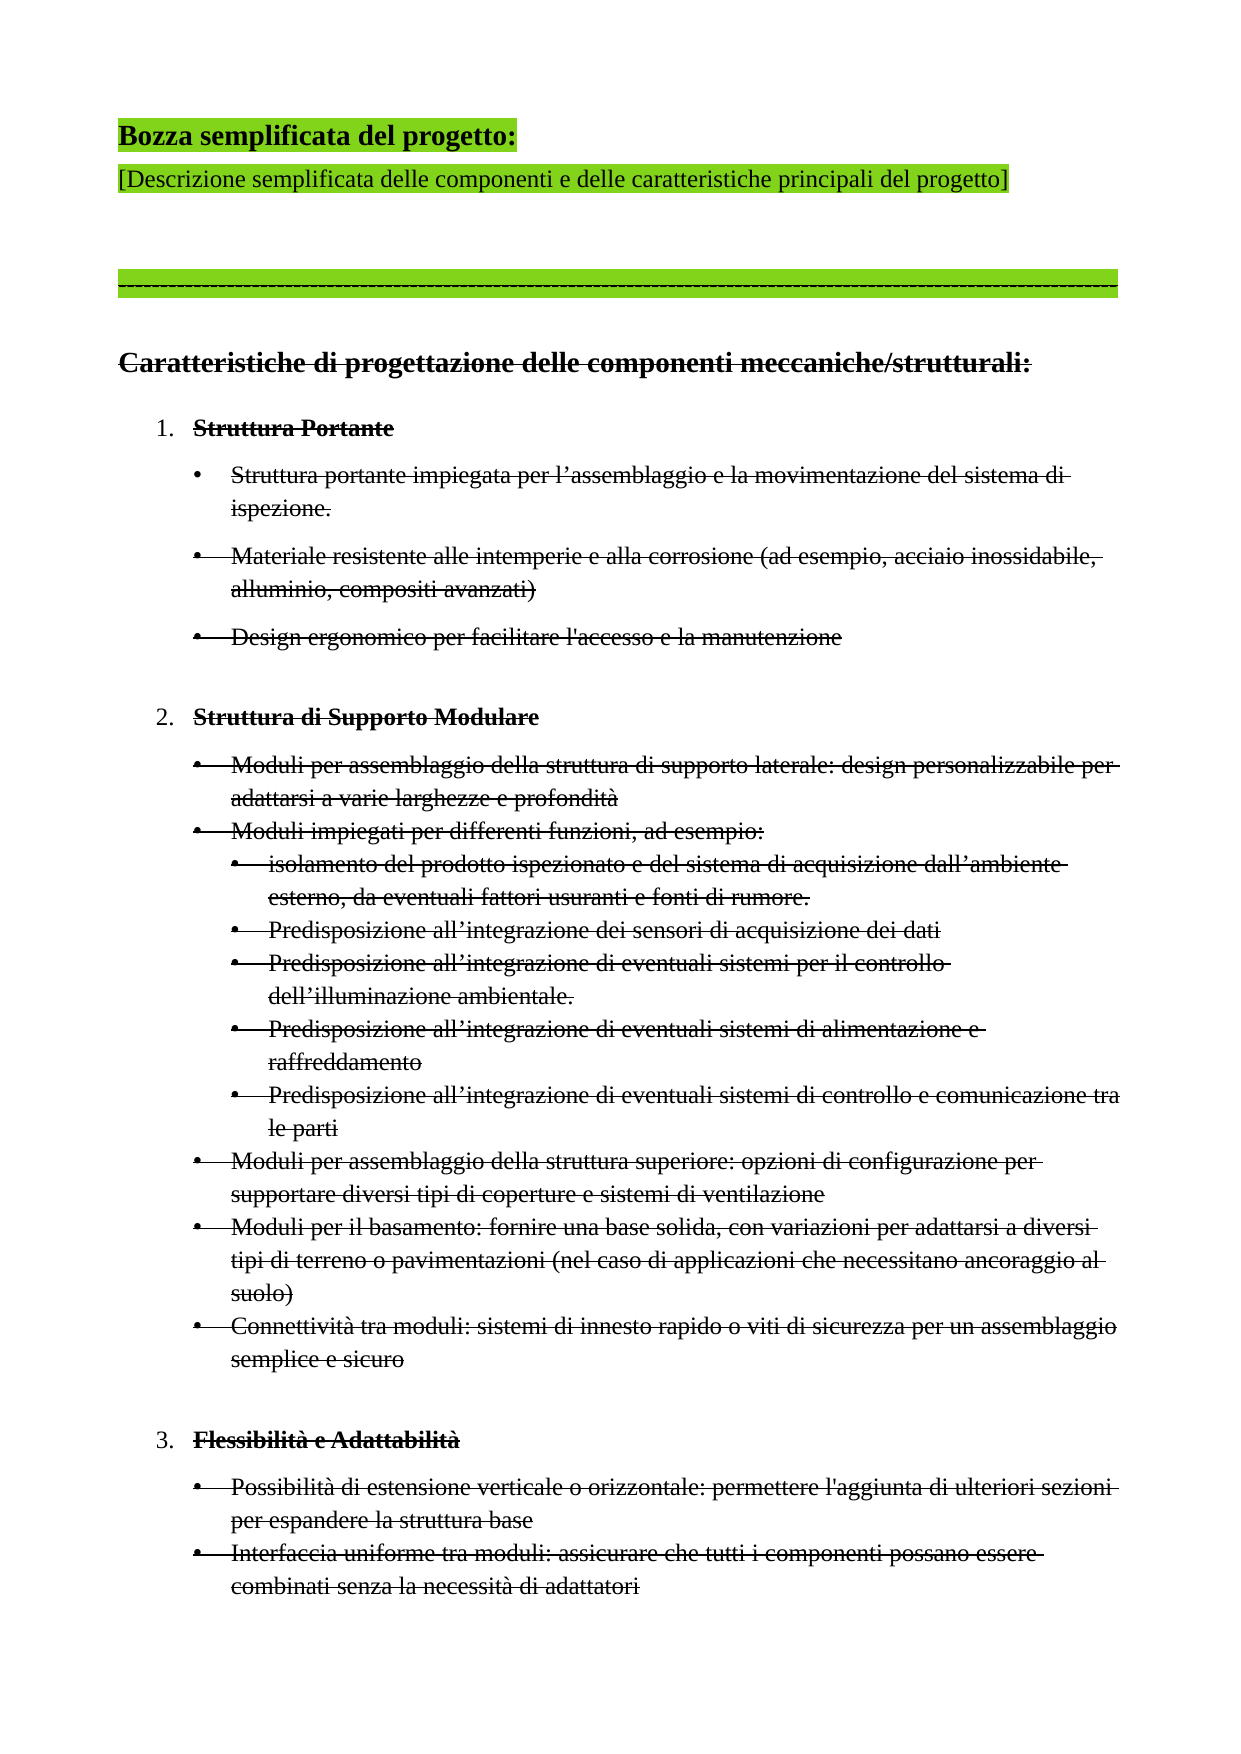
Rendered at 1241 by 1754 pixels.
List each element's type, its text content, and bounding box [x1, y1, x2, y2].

list Moduli per assemblaggio della struttura di supporto laterale: design personalizzabile per adattarsi a varie larghezze e profondità [193, 750, 1122, 812]
text ------------------------------------------------------------------------------------------------------------------------ [118, 269, 1122, 298]
list Interfaccia uniforme tra moduli: assicurare che tutti i componenti possano essere combinati senza la necessità di adattatori [193, 1538, 1122, 1600]
list Design ergonomico per facilitare l'accesso e la manutenzione [193, 622, 1122, 650]
list Materiale resistente alle intemperie e alla corrosione (ad esempio, acciaio inossidabile, alluminio, compositi avanzati) [193, 541, 1122, 603]
list isolamento del prodotto ispezionato e del sistema di acquisizione dall’ambiente esterno, da eventuali fattori usuranti e fonti di rumore. [231, 849, 1122, 911]
list Possibilità di estensione verticale o orizzontale: permettere l'aggiunta di ulteriori sezioni per espandere la struttura base [193, 1472, 1122, 1534]
list Predisposizione all’integrazione di eventuali sistemi di controllo e comunicazione tra le parti [231, 1080, 1122, 1142]
subtitle Bozza semplificata del progetto: [118, 118, 1122, 152]
list Moduli per il basamento: fornire una base solida, con variazioni per adattarsi a diversi tipi di terreno o pavimentazioni (nel caso di applicazioni che necessitano ancoraggio al suolo) [193, 1212, 1122, 1307]
list Flessibilità e Adattabilità [156, 1425, 1122, 1453]
list Struttura Portante [156, 413, 1122, 441]
text [Descrizione semplificata delle componenti e delle caratteristiche principali del progetto] [118, 164, 1122, 193]
list Struttura portante impiegata per l’assemblaggio e la movimentazione del sistema di ispezione. [193, 460, 1122, 522]
list Predisposizione all’integrazione dei sensori di acquisizione dei dati [231, 915, 1122, 944]
text Caratteristiche di progettazione delle componenti meccaniche/strutturali: [118, 346, 1122, 379]
list Connettività tra moduli: sistemi di innesto rapido o viti di sicurezza per un assemblaggio semplice e sicuro [193, 1311, 1122, 1373]
list Struttura di Supporto Modulare [156, 702, 1122, 731]
list Predisposizione all’integrazione di eventuali sistemi per il controllo dell’illuminazione ambientale. [231, 948, 1122, 1010]
list Predisposizione all’integrazione di eventuali sistemi di alimentazione e raffreddamento [231, 1014, 1122, 1076]
list Moduli per assemblaggio della struttura superiore: opzioni di configurazione per supportare diversi tipi di coperture e sistemi di ventilazione [193, 1146, 1122, 1208]
list Moduli impiegati per differenti funzioni, ad esempio: [193, 816, 1122, 844]
